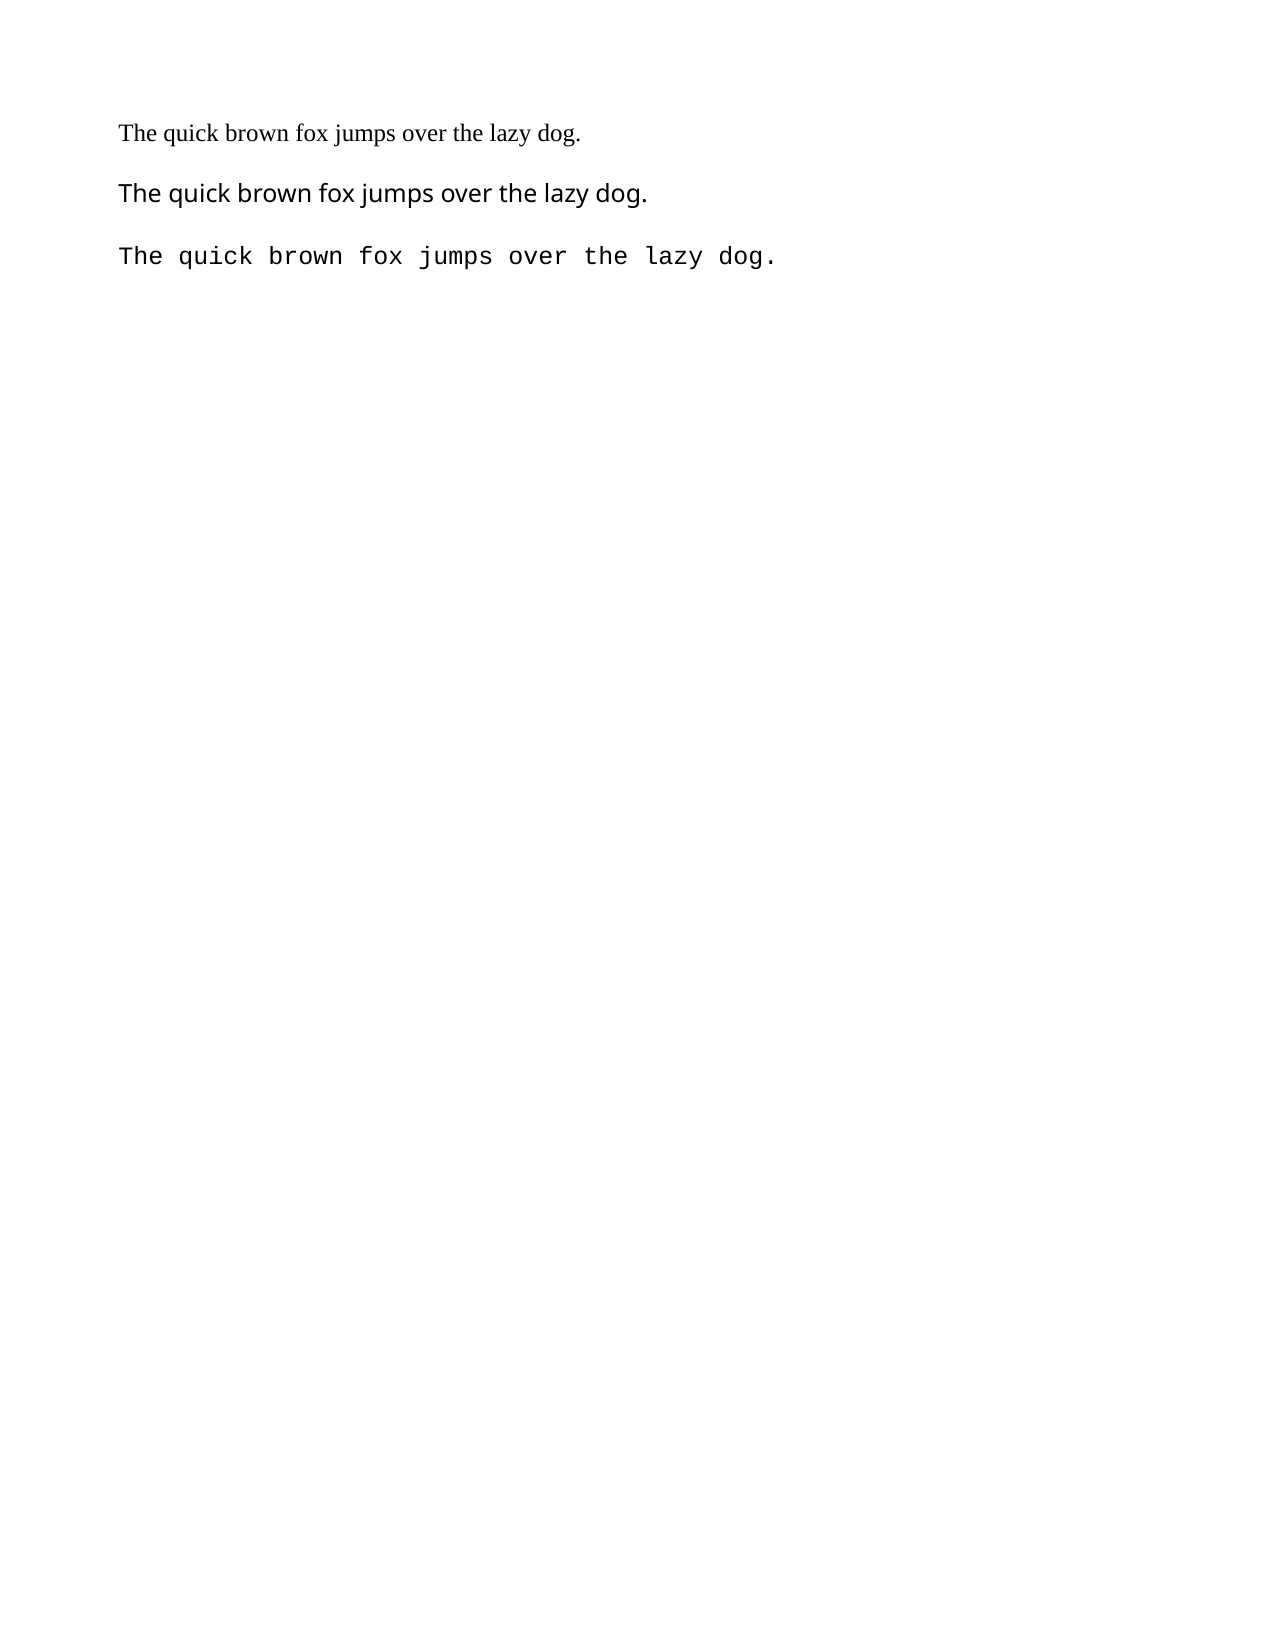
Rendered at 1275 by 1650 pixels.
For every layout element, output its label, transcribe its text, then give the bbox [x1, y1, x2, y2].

text The quick brown fox jumps over the lazy dog. [118, 244, 1157, 272]
text The quick brown fox jumps over the lazy dog. [118, 118, 1157, 147]
text The quick brown fox jumps over the lazy dog. [118, 176, 1157, 210]
